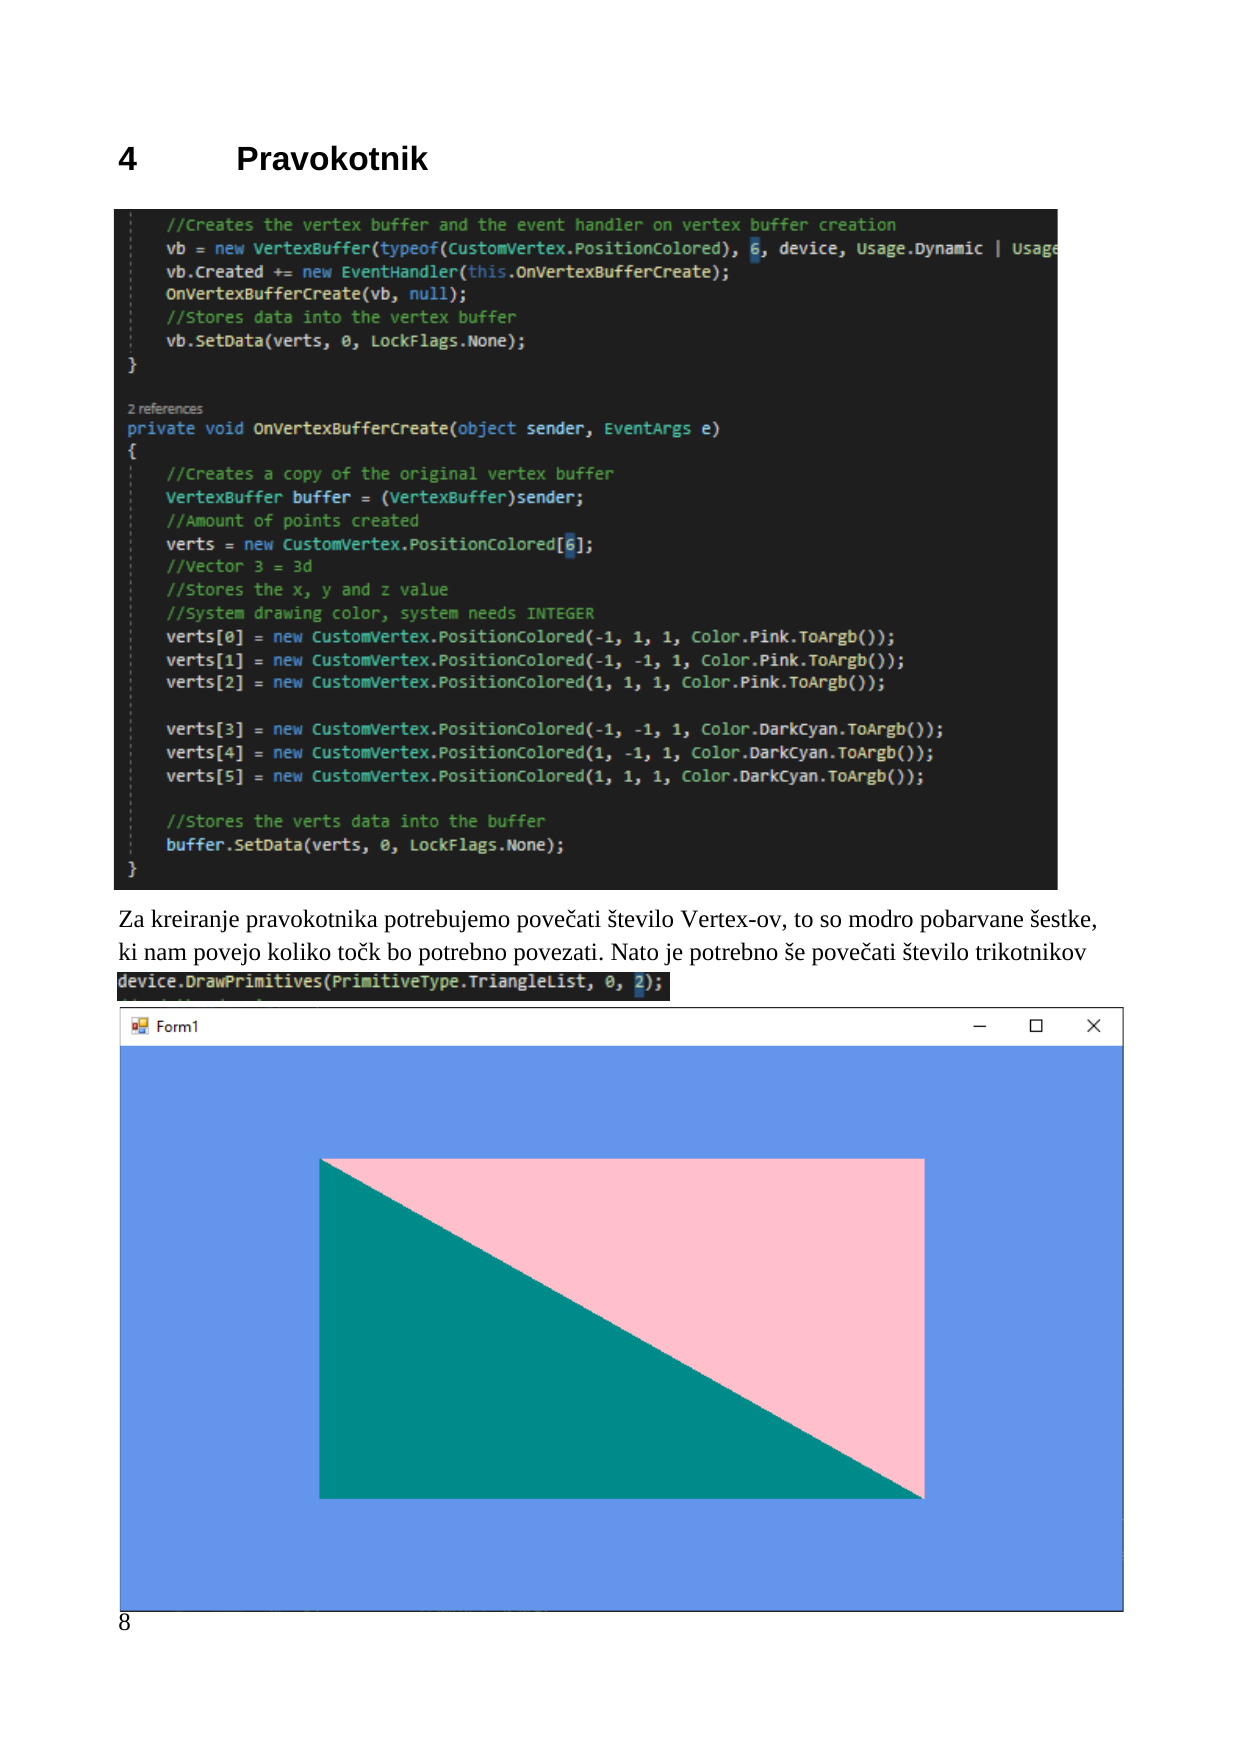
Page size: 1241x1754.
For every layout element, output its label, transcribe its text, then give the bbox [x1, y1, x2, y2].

text Za kreiranje pravokotnika potrebujemo povečati število Vertex-ov, to so modro pobarvane šestke, ki nam povejo koliko točk bo potrebno povezati. Nato je potrebno še povečati število trikotnikov [118, 904, 1122, 966]
picture [119, 1007, 1124, 1612]
picture [113, 209, 1058, 890]
subtitle Pravokotnik [118, 139, 1122, 178]
picture [117, 972, 670, 1001]
